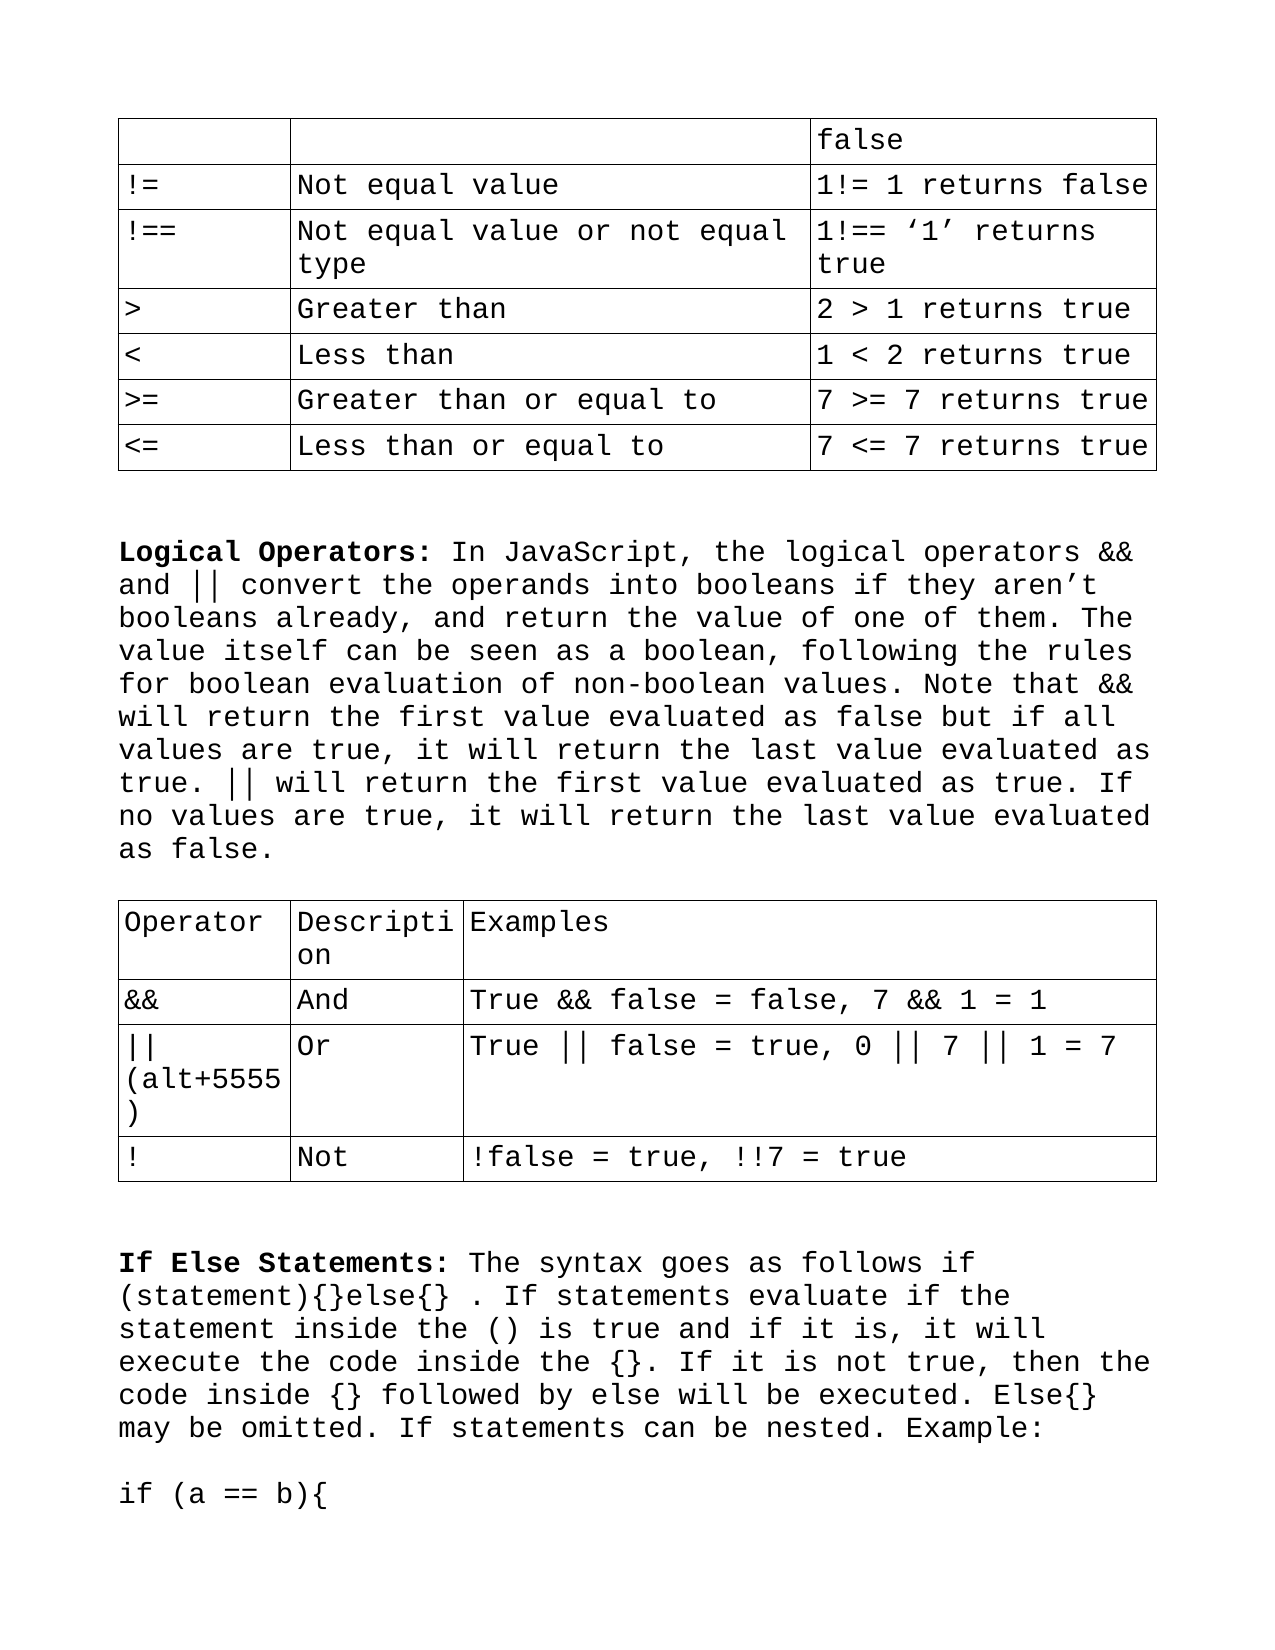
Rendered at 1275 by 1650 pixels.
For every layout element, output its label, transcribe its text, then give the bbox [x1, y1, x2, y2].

table_cell Or [291, 1025, 463, 1136]
table_cell 1!== ‘1’ returns true [811, 210, 1156, 288]
text if (a == b){ [118, 1479, 1157, 1512]
table_cell false [811, 119, 1156, 164]
table_cell Not [291, 1137, 463, 1181]
table_cell !== [119, 210, 290, 288]
table_cell True && false = false, 7 && 1 = 1 [464, 980, 1156, 1024]
table_cell Greater than [291, 289, 810, 333]
table_cell Greater than or equal to [291, 380, 810, 424]
table_cell > [119, 289, 290, 333]
table_cell < [119, 334, 290, 379]
table_cell 1 < 2 returns true [811, 334, 1156, 379]
table_cell 7 >= 7 returns true [811, 380, 1156, 424]
table_cell And [291, 980, 463, 1024]
table_cell !false = true, !!7 = true [464, 1137, 1156, 1181]
table_cell 2 > 1 returns true [811, 289, 1156, 333]
table_cell && [119, 980, 290, 1024]
table_cell [119, 119, 290, 164]
table_cell ! [119, 1137, 290, 1181]
table_cell Not equal value [291, 165, 810, 209]
table_header Operator [119, 901, 290, 979]
table_cell || (alt+5555) [119, 1025, 290, 1136]
table_cell 1!= 1 returns false [811, 165, 1156, 209]
table_cell Not equal value or not equal type [291, 210, 810, 288]
table_cell True ││ false = true, 0 ││ 7 ││ 1 = 7 [464, 1025, 1156, 1136]
table_cell Less than or equal to [291, 425, 810, 470]
table_cell [291, 119, 810, 164]
table_cell Less than [291, 334, 810, 379]
table_cell <= [119, 425, 290, 470]
text If Else Statements: The syntax goes as follows if (statement){}else{} . If statements evaluate if the statement inside the () is true and if it is, it will execute the code inside the {}. If it is not true, then the code inside {} followed by else will be executed. Else{} may be omitted. If statements can be nested. Example: [118, 1248, 1157, 1446]
table_header Description [291, 901, 463, 979]
text Logical Operators: In JavaScript, the logical operators && and ││ convert the operands into booleans if they aren’t booleans already, and return the value of one of them. The value itself can be seen as a boolean, following the rules for boolean evaluation of non-boolean values. Note that && will return the first value evaluated as false but if all values are true, it will return the last value evaluated as true. ││ will return the first value evaluated as true. If no values are true, it will return the last value evaluated as false. [118, 537, 1157, 867]
table_cell != [119, 165, 290, 209]
table_header Examples [464, 901, 1156, 979]
table_cell >= [119, 380, 290, 424]
table_cell 7 <= 7 returns true [811, 425, 1156, 470]
